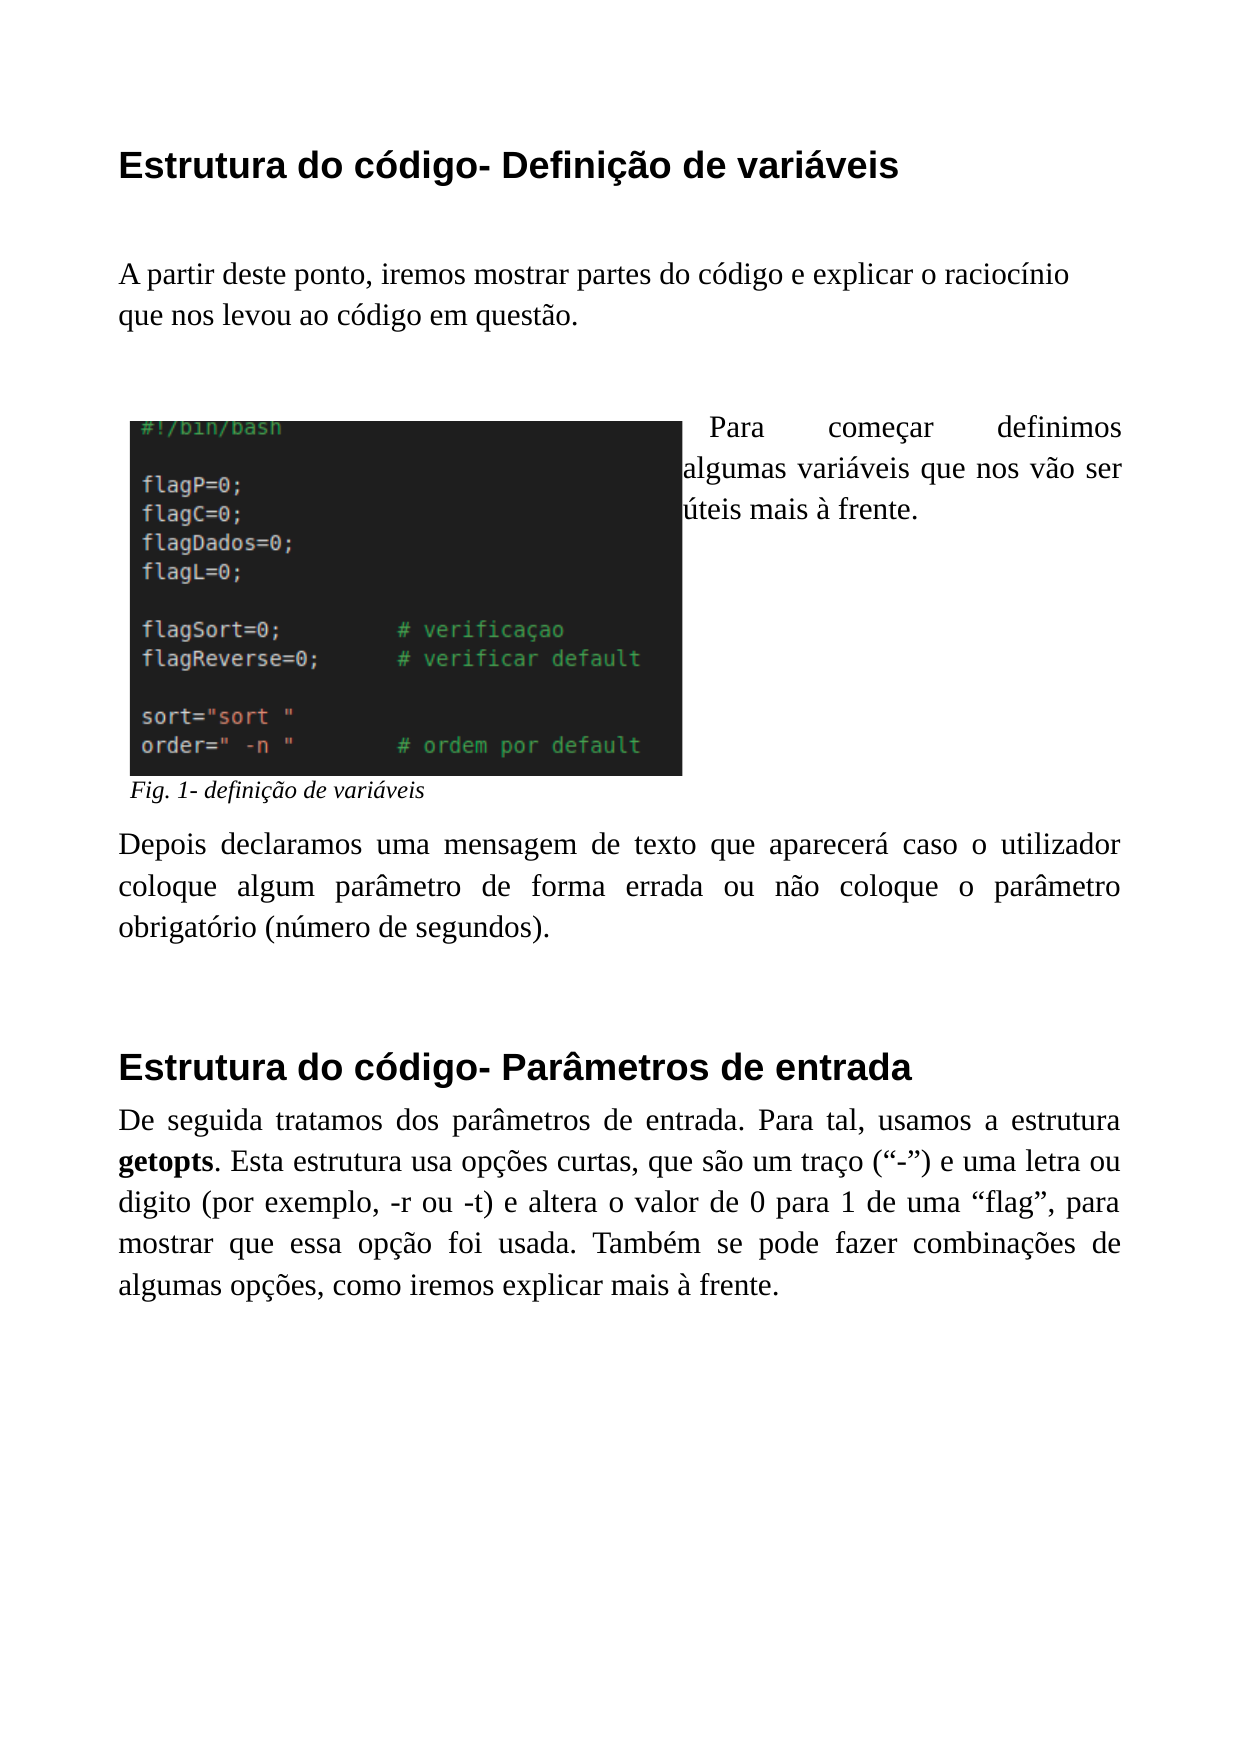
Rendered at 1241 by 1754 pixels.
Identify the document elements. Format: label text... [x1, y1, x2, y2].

text Para começar definimos algumas variáveis que nos vão ser úteis mais à frente. [118, 408, 1122, 526]
text A partir deste ponto, iremos mostrar partes do código e explicar o raciocínio que nos levou ao código em questão. [118, 255, 1122, 332]
text De seguida tratamos dos parâmetros de entrada. Para tal, usamos a estrutura getopts. Esta estrutura usa opções curtas, que são um traço (“-”) e uma letra ou digito (por exemplo, -r ou -t) e altera o valor de 0 para 1 de uma “flag”, para mostrar que essa opção foi usada. Também se pode fazer combinações de algumas opções, como iremos explicar mais à frente. [118, 1101, 1122, 1302]
subtitle Estrutura do código- Definição de variáveis [118, 143, 1122, 187]
subtitle Estrutura do código- Parâmetros de entrada [118, 1045, 1122, 1088]
text Depois declaramos uma mensagem de texto que aparecerá caso o utilizador coloque algum parâmetro de forma errada ou não coloque o parâmetro obrigatório (número de segundos). [118, 826, 1122, 944]
picture [129, 421, 683, 776]
text Fig. 1- definição de variáveis [130, 776, 683, 804]
